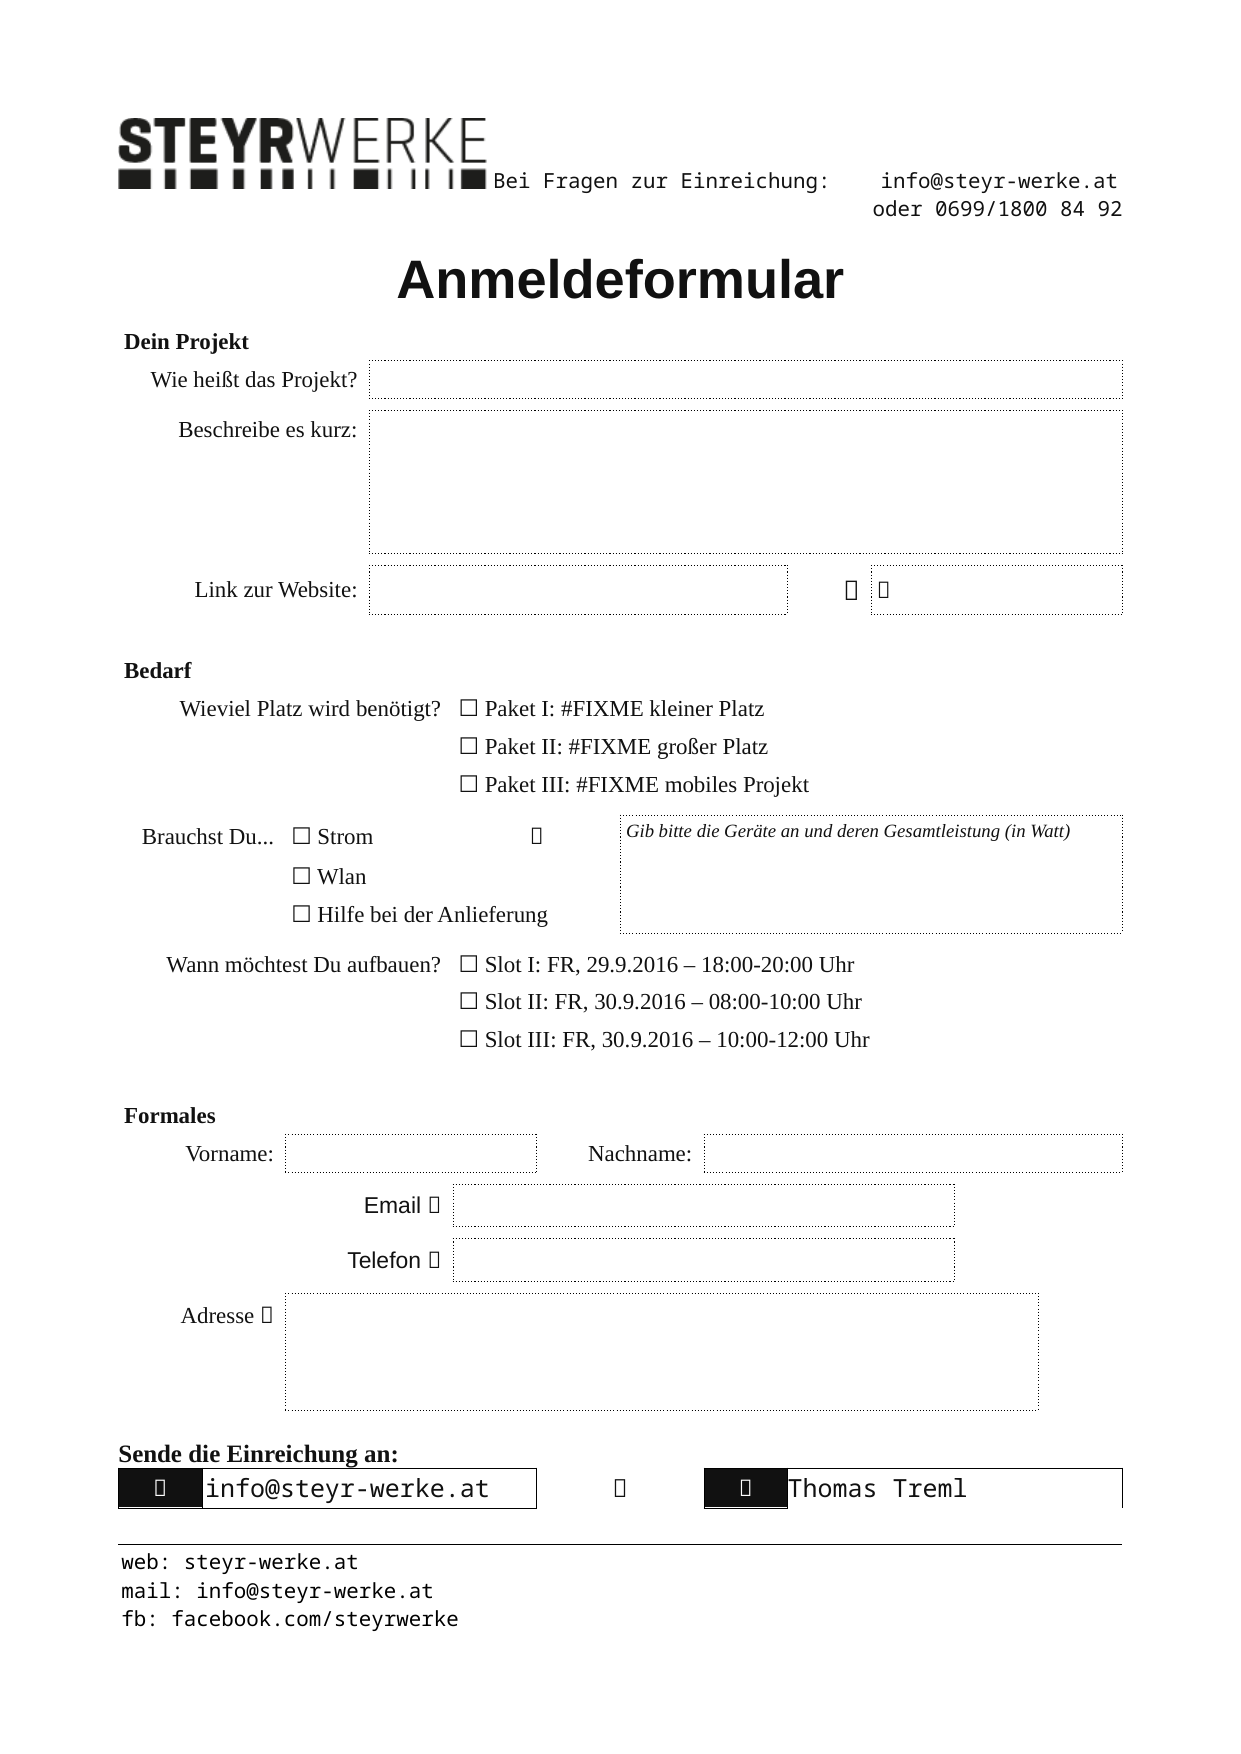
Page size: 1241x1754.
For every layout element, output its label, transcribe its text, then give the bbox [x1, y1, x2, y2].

table_cell [453, 1172, 536, 1184]
table_cell [1038, 1184, 1122, 1226]
table_header Thomas Treml [788, 1469, 1122, 1507]
table_cell Brauchst Du... [118, 815, 285, 857]
table_cell [118, 1058, 202, 1096]
table_cell Wieviel Platz wird benötigt? [118, 689, 453, 727]
table_cell ☐ Paket III: #FIXME mobiles Projekt [453, 765, 1122, 803]
table_cell [285, 553, 369, 565]
table_cell Wann möchtest Du aufbauen? [118, 945, 453, 983]
table_cell [955, 933, 1038, 945]
text Bei Fragen zur Einreichung: info@steyr-werke.at [118, 118, 1122, 194]
picture [118, 118, 487, 189]
table_cell Gib bitte die Geräte an und deren Gesamtleistung (in Watt) [620, 815, 1122, 933]
table_cell [787, 1172, 871, 1184]
table_cell [955, 1058, 1038, 1096]
table_cell [285, 803, 369, 814]
table_cell [453, 1184, 954, 1226]
table_cell [202, 983, 285, 1021]
table_cell [285, 1172, 369, 1184]
table_cell [704, 553, 787, 565]
table_cell [453, 1226, 536, 1238]
table_cell [704, 398, 787, 410]
table_cell [369, 553, 453, 565]
table_cell [202, 803, 285, 814]
table_cell [536, 398, 620, 410]
table_cell [369, 1172, 453, 1184]
table_cell [369, 765, 453, 803]
table_cell [955, 1021, 1038, 1058]
table_cell [118, 553, 202, 565]
table_cell [704, 1134, 1122, 1172]
table_cell [955, 983, 1038, 1021]
table_cell [536, 857, 620, 895]
table_cell [620, 1226, 704, 1238]
table_cell [285, 765, 369, 803]
text oder 0699/1800 84 92 [118, 194, 1122, 223]
table_cell [118, 614, 202, 651]
table_cell [202, 727, 285, 765]
table_cell [787, 803, 871, 814]
table_cell [536, 614, 620, 651]
table_cell [955, 553, 1038, 565]
table_cell Formales [118, 1096, 1122, 1134]
table_cell [453, 857, 536, 895]
table_cell [955, 945, 1038, 983]
table_cell [1038, 398, 1122, 410]
table_cell [955, 614, 1038, 651]
text Sende die Einreichung an: [118, 1439, 1122, 1467]
table_cell [1038, 803, 1122, 814]
table_cell [118, 933, 202, 945]
table_cell [285, 1021, 369, 1058]
table_cell [536, 933, 620, 945]
table_cell [787, 1226, 871, 1238]
table_cell [1038, 933, 1122, 945]
table_cell [1038, 614, 1122, 651]
table_cell ☐ Slot II: FR, 30.9.2016 – 08:00-10:00 Uhr [453, 983, 954, 1021]
table_cell [202, 933, 285, 945]
table_cell [1038, 983, 1122, 1021]
table_cell Bedarf [118, 651, 1122, 689]
table_cell [787, 933, 871, 945]
table_cell Nachname: [536, 1134, 704, 1172]
table_cell [369, 398, 453, 410]
table_cell [285, 1134, 536, 1172]
table_cell ☐ Slot III: FR, 30.9.2016 – 10:00-12:00 Uhr [453, 1021, 954, 1058]
table_cell [787, 614, 871, 651]
table_cell [453, 398, 536, 410]
table_cell [453, 933, 536, 945]
table_cell Link zur Website: [118, 565, 369, 613]
table_cell ☐ Slot I: FR, 29.9.2016 – 18:00-20:00 Uhr [453, 945, 954, 983]
table_cell [704, 803, 787, 814]
table_cell [871, 803, 954, 814]
table_cell [955, 1172, 1038, 1184]
table_cell [369, 1281, 453, 1293]
table_cell [369, 1226, 453, 1238]
table_cell [118, 1281, 202, 1293]
table_cell ☐ Wlan [285, 857, 453, 895]
table_cell [536, 803, 620, 814]
table_cell [1038, 1021, 1122, 1058]
table_cell Telefon  [118, 1238, 453, 1281]
table_cell [871, 1058, 954, 1096]
table_cell [955, 803, 1038, 814]
table_cell [202, 1226, 285, 1238]
table_cell [453, 1058, 536, 1096]
table_cell [453, 1281, 536, 1293]
table_cell [285, 983, 369, 1021]
table_cell [202, 895, 285, 933]
table_cell [871, 398, 954, 410]
table_cell [1038, 1226, 1122, 1238]
table_cell [536, 553, 620, 565]
table_cell [955, 1238, 1038, 1281]
table_cell [453, 1238, 954, 1281]
table_cell ☐ Paket II: #FIXME großer Platz [453, 727, 1122, 765]
table_cell [118, 1021, 202, 1058]
table_cell [118, 895, 202, 933]
table_cell [1038, 553, 1122, 565]
table_cell [285, 614, 369, 651]
table_cell [620, 1172, 704, 1184]
table_header info@steyr-werke.at [203, 1469, 536, 1507]
table_cell [202, 1021, 285, 1058]
table_cell [620, 398, 704, 410]
table_cell [285, 1281, 369, 1293]
table_cell [536, 1226, 620, 1238]
table_cell [871, 1226, 954, 1238]
table_cell [118, 983, 202, 1021]
table_cell [202, 553, 285, 565]
table_cell [620, 933, 704, 945]
table_cell Wie heißt das Projekt? [118, 360, 369, 398]
table_cell [955, 1184, 1038, 1226]
table_cell [285, 1293, 1038, 1410]
table_cell [369, 727, 453, 765]
table_cell [118, 398, 369, 410]
table_cell [369, 614, 453, 651]
table_cell [704, 1172, 787, 1184]
table_cell [704, 614, 787, 651]
table_cell [620, 803, 704, 814]
table_cell [369, 410, 1122, 553]
table_cell [536, 1172, 620, 1184]
table_cell [871, 614, 954, 651]
table_cell [787, 1281, 871, 1293]
table_cell [369, 565, 787, 613]
table_cell ☐ Hilfe bei der Anlieferung [285, 895, 620, 933]
table_cell [369, 1058, 453, 1096]
table_cell [118, 1172, 202, 1184]
table_cell [787, 1058, 871, 1096]
table_cell [285, 727, 369, 765]
table_cell [871, 1281, 954, 1293]
table_cell [620, 553, 704, 565]
table_cell  [787, 565, 871, 613]
table_cell [202, 765, 285, 803]
table_cell [202, 857, 285, 895]
table_cell [955, 398, 1038, 410]
table_cell [285, 1058, 369, 1096]
table_cell [704, 1058, 787, 1096]
table_cell [285, 933, 369, 945]
table_cell [620, 614, 704, 651]
table_cell [369, 933, 453, 945]
table_cell [202, 614, 285, 651]
table_cell [369, 1021, 453, 1058]
table_cell [202, 1172, 285, 1184]
table_cell [871, 553, 954, 565]
table_cell [1038, 1238, 1122, 1281]
table_cell [1038, 1281, 1122, 1293]
table_cell [202, 1058, 285, 1096]
table_cell Email  [118, 1184, 453, 1226]
table_header  [537, 1468, 704, 1507]
table_cell [369, 803, 453, 814]
table_cell [955, 1226, 1038, 1238]
table_cell [118, 727, 202, 765]
table_cell [1038, 1293, 1122, 1410]
table_cell [536, 1281, 620, 1293]
table_cell [453, 553, 536, 565]
table_header  [705, 1469, 787, 1507]
table_cell  [453, 815, 620, 857]
table_cell [118, 1226, 202, 1238]
table_cell [955, 1281, 1038, 1293]
table_cell  [871, 565, 1122, 613]
table_header  [119, 1469, 202, 1507]
table_cell ☐ Strom [285, 815, 453, 857]
table_cell [1038, 1172, 1122, 1184]
table_cell Beschreibe es kurz: [118, 410, 369, 553]
table_cell [453, 803, 536, 814]
table_cell [118, 765, 202, 803]
table_cell [787, 398, 871, 410]
table_cell [118, 857, 202, 895]
table_cell [118, 803, 202, 814]
table_cell [704, 1226, 787, 1238]
table_cell [1038, 945, 1122, 983]
table_cell [1038, 1058, 1122, 1096]
table_cell Adresse  [118, 1293, 285, 1410]
table_cell ☐ Paket I: #FIXME kleiner Platz [453, 689, 1122, 727]
table_cell [704, 933, 787, 945]
title Anmeldeformular [118, 248, 1122, 310]
table_cell [620, 1058, 704, 1096]
table_cell [871, 1172, 954, 1184]
table_header Dein Projekt [118, 323, 1122, 360]
table_cell [285, 1226, 369, 1238]
table_cell [704, 1281, 787, 1293]
table_cell [369, 360, 1122, 398]
table_cell [453, 614, 536, 651]
table_cell [202, 1281, 285, 1293]
table_cell [787, 553, 871, 565]
table_cell [871, 933, 954, 945]
table_cell [620, 1281, 704, 1293]
table_cell [536, 1058, 620, 1096]
table_cell [369, 983, 453, 1021]
table_cell Vorname: [118, 1134, 285, 1172]
